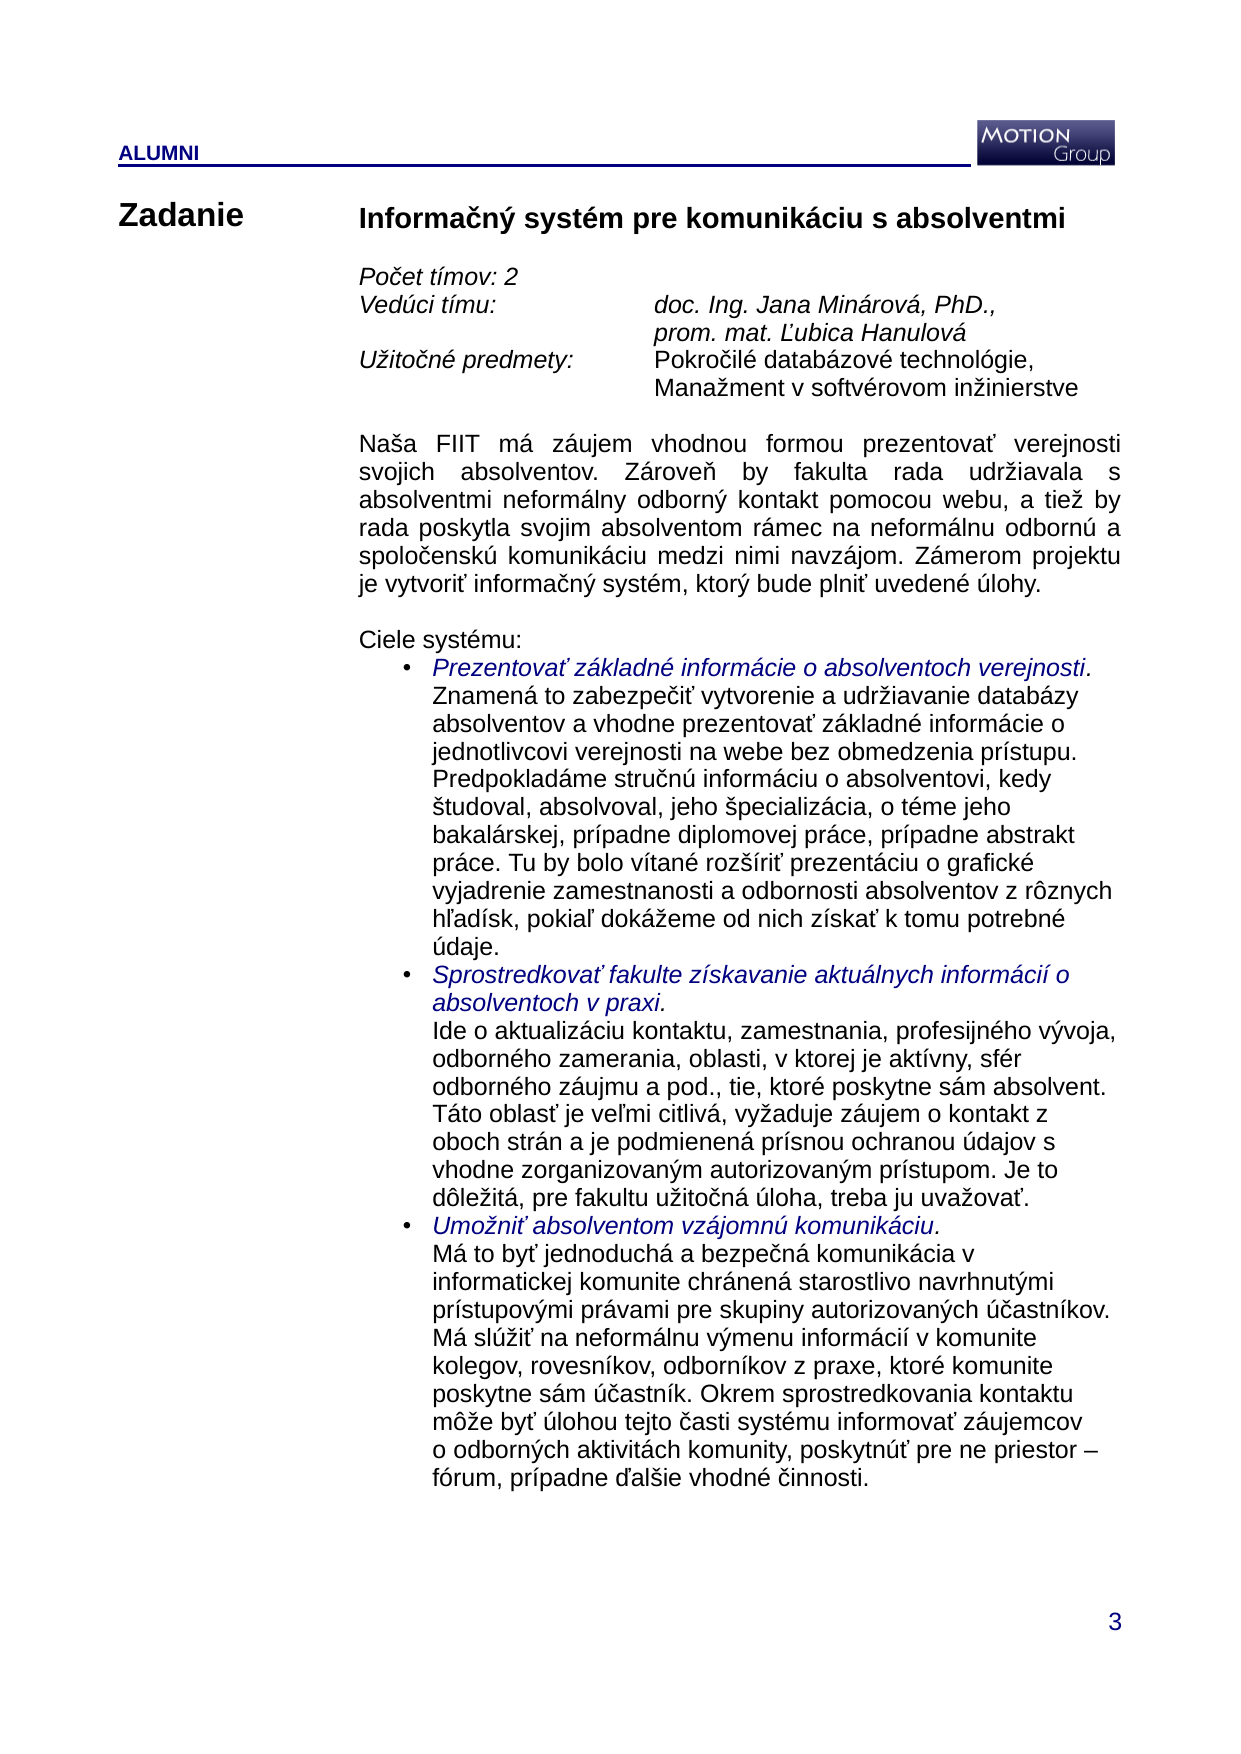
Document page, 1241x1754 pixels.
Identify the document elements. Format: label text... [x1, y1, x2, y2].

list Sprostredkovať fakulte získavanie aktuálnych informácií o absolventoch v praxi. Ide o aktualizáciu kontaktu, zamestnania, profesijného vývoja, odborného zamerania, oblasti, v ktorej je aktívny, sfér odborného záujmu a pod., tie, ktoré poskytne sám absolvent. Táto oblasť je veľmi citlivá, vyžaduje záujem o kontakt z oboch strán a je podmienená prísnou ochranou údajov s vhodne zorganizovaným autorizovaným prístupom. Je to dôležitá, pre fakultu užitočná úloha, treba ju uvažovať. [403, 961, 1122, 1212]
picture [971, 112, 1122, 172]
text prom. mat. Ľubica Hanulová [358, 318, 1122, 346]
text Manažment v softvérovom inžinierstve [358, 374, 1122, 402]
subtitle Zadanie [118, 196, 358, 233]
text Informačný systém pre komunikáciu s absolventmi [358, 202, 1122, 235]
text Naša FIIT má záujem vhodnou formou prezentovať verejnosti svojich absolventov. Zároveň by fakulta rada udržiavala s absolventmi neformálny odborný kontakt pomocou webu, a tiež by rada poskytla svojim absolventom rámec na neformálnu odbornú a spoločenskú komunikáciu medzi nimi navzájom. Zámerom projektu je vytvoriť informačný systém, ktorý bude plniť uvedené úlohy. [358, 430, 1122, 598]
text Vedúci tímu: doc. Ing. Jana Minárová, PhD., [358, 291, 1122, 318]
list Umožniť absolventom vzájomnú komunikáciu. Má to byť jednoduchá a bezpečná komunikácia v informatickej komunite chránená starostlivo navrhnutými prístupovými právami pre skupiny autorizovaných účastníkov. Má slúžiť na neformálnu výmenu informácií v komunite kolegov, rovesníkov, odborníkov z praxe, ktoré komunite poskytne sám účastník. Okrem sprostredkovania kontaktu môže byť úlohou tejto časti systému informovať záujemcov o odborných aktivitách komunity, poskytnúť pre ne priestor – fórum, prípadne ďalšie vhodné činnosti. [403, 1212, 1122, 1491]
text Užitočné predmety: Pokročilé databázové technológie, [358, 346, 1122, 374]
list Prezentovať základné informácie o absolventoch verejnosti. Znamená to zabezpečiť vytvorenie a udržiavanie databázy absolventov a vhodne prezentovať základné informácie o jednotlivcovi verejnosti na webe bez obmedzenia prístupu. Predpokladáme stručnú informáciu o absolventovi, kedy študoval, absolvoval, jeho špecializácia, o téme jeho bakalárskej, prípadne diplomovej práce, prípadne abstrakt práce. Tu by bolo vítané rozšíriť prezentáciu o grafické vyjadrenie zamestnanosti a odbornosti absolventov z rôznych hľadísk, pokiaľ dokážeme od nich získať k tomu potrebné údaje. [403, 653, 1122, 961]
text Počet tímov: 2 [358, 263, 1122, 291]
text Ciele systému: [358, 626, 1122, 653]
